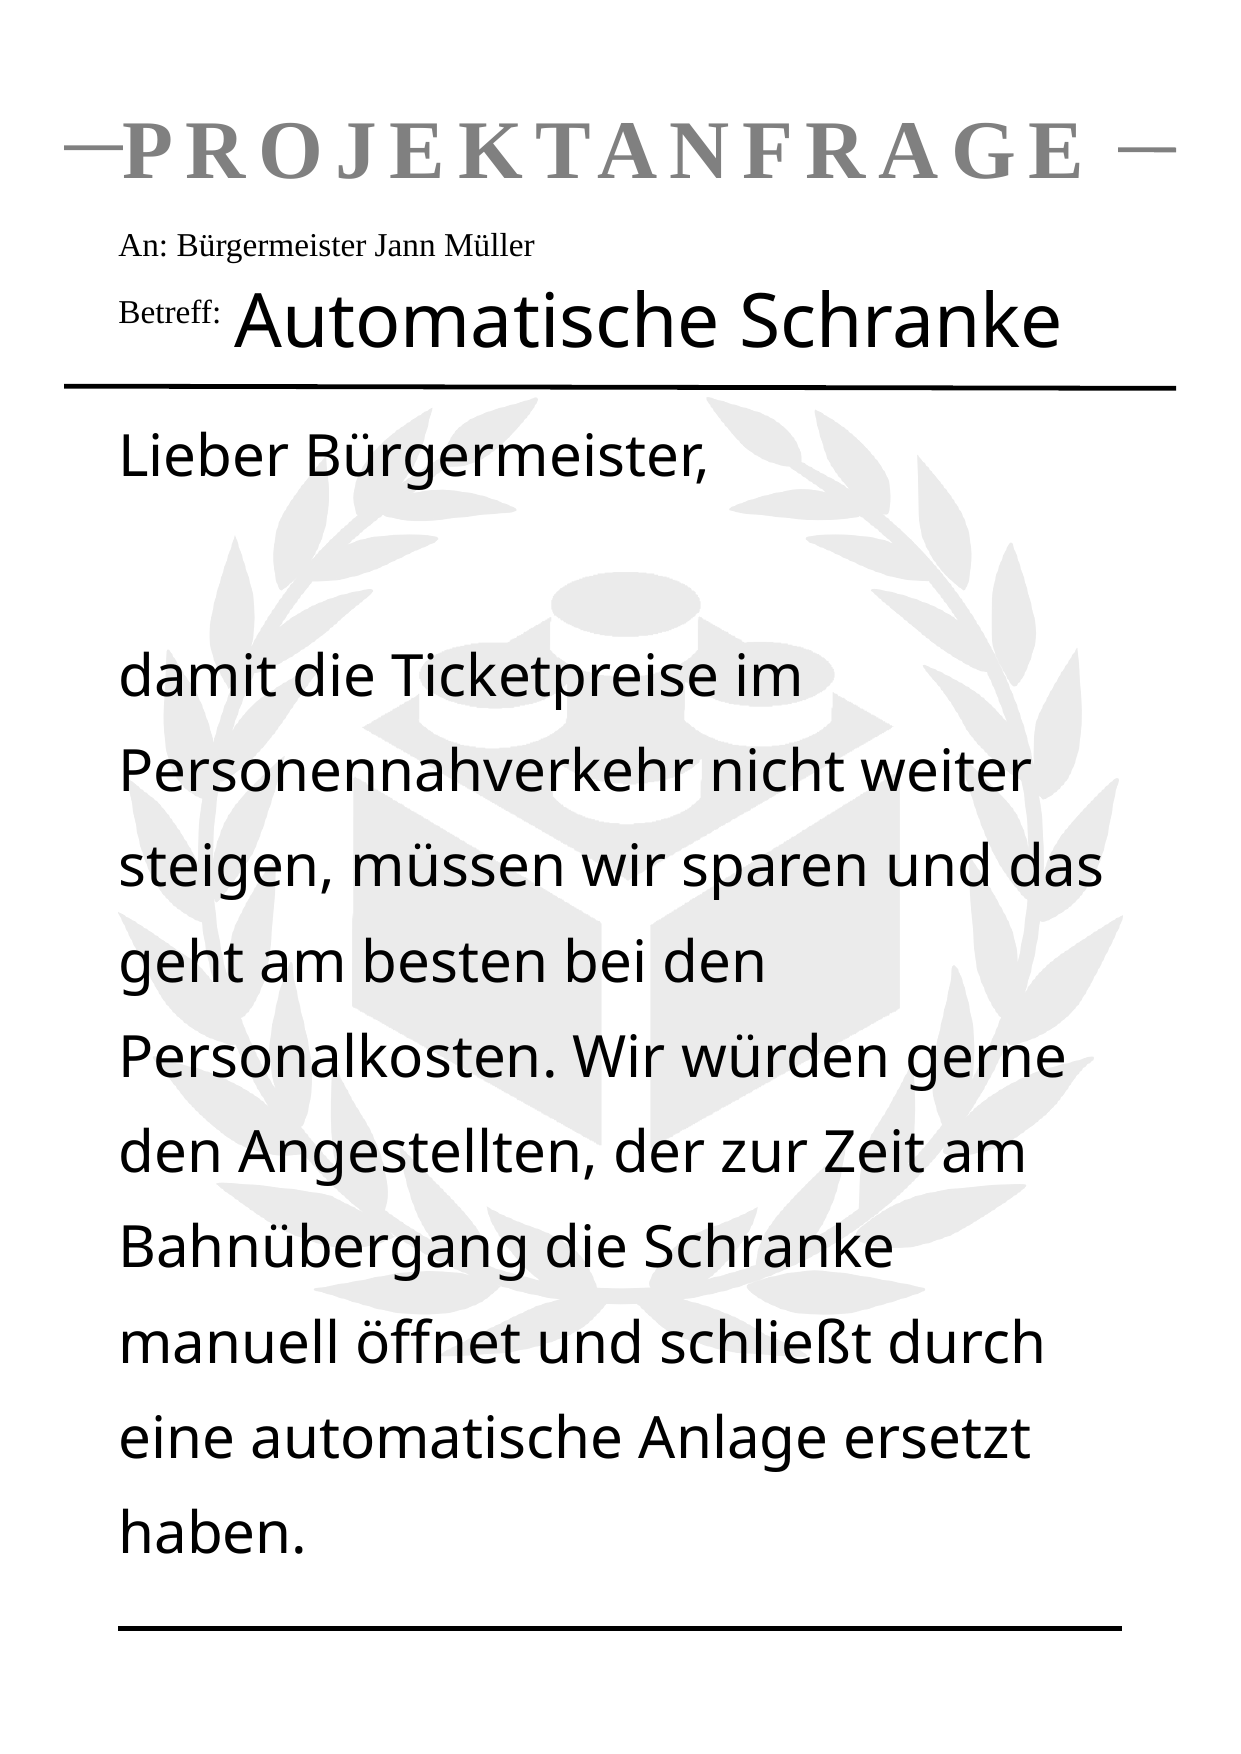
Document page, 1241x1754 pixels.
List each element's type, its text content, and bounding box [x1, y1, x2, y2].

text Betreff: [688, 311, 709, 323]
text Betreff: [644, 293, 769, 331]
text Betreff: [413, 312, 432, 331]
text Betreff: [250, 302, 266, 324]
text Betreff: [947, 312, 968, 331]
text Betreff: [644, 312, 665, 331]
text Betreff: [993, 293, 1122, 331]
text Lieber Bürgermeister, [118, 414, 1122, 493]
text Betreff: [829, 293, 986, 331]
text Betreff: [829, 312, 850, 331]
text Betreff: [1031, 311, 1052, 323]
text Betreff: [261, 293, 637, 331]
text Betreff: [118, 293, 255, 331]
text Betreff: [750, 293, 822, 331]
text damit die Ticketpreise im Personennahverkehr nicht weiter steigen, müssen wir sparen und das geht am besten bei den Personalkosten. Wir würden gerne den Angestellten, der zur Zeit am Bahnübergang die Schranke manuell öffnet und schließt durch eine automatische Anlage ersetzt haben. [118, 634, 1122, 1571]
text Betreff: [366, 312, 389, 331]
text Betreff: [438, 312, 458, 331]
